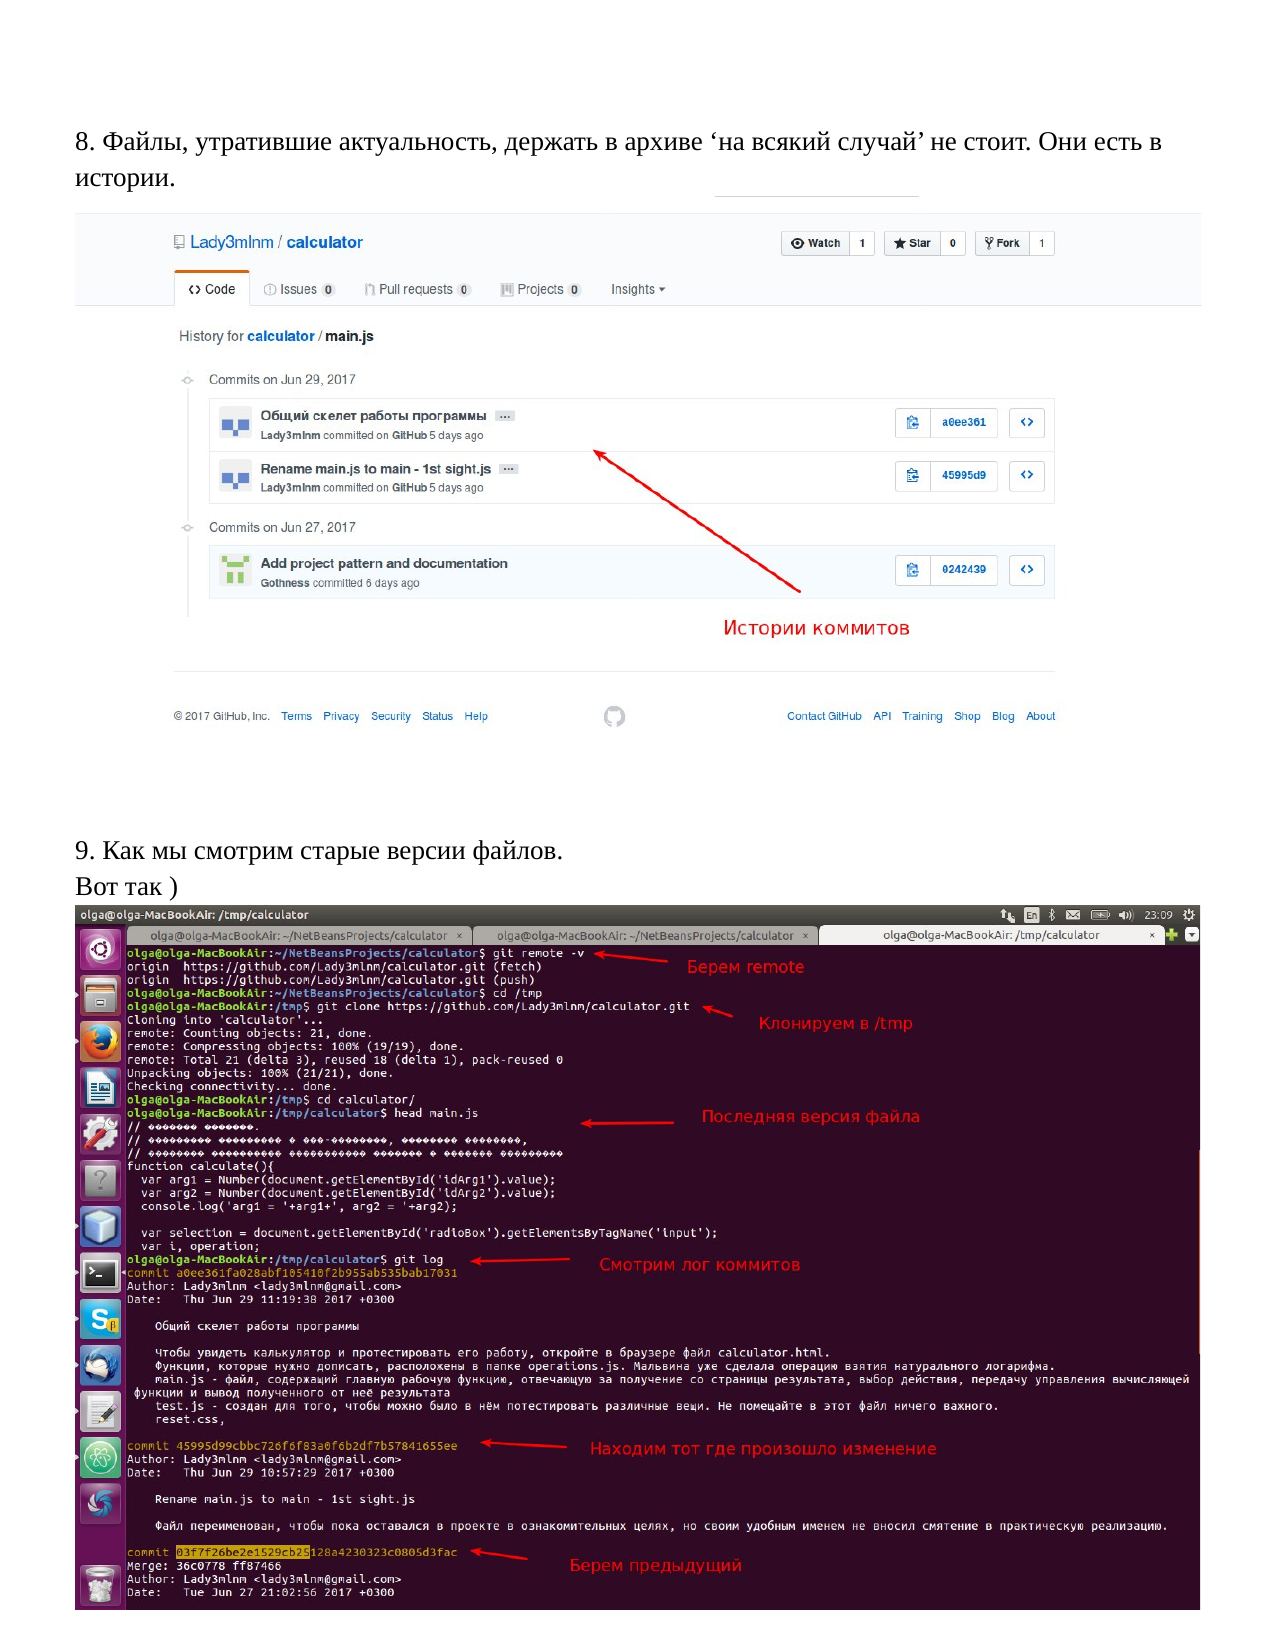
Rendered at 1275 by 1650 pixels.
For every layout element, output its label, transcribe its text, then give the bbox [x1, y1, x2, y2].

text 8. Файлы, утратившие актуальность, держать в архиве ‘на всякий случай’ не стоит. Они есть в истории. [75, 125, 1200, 192]
text Вот так ) [75, 870, 1200, 901]
text 9. Как мы смотрим старые версии файлов. [75, 834, 1200, 866]
